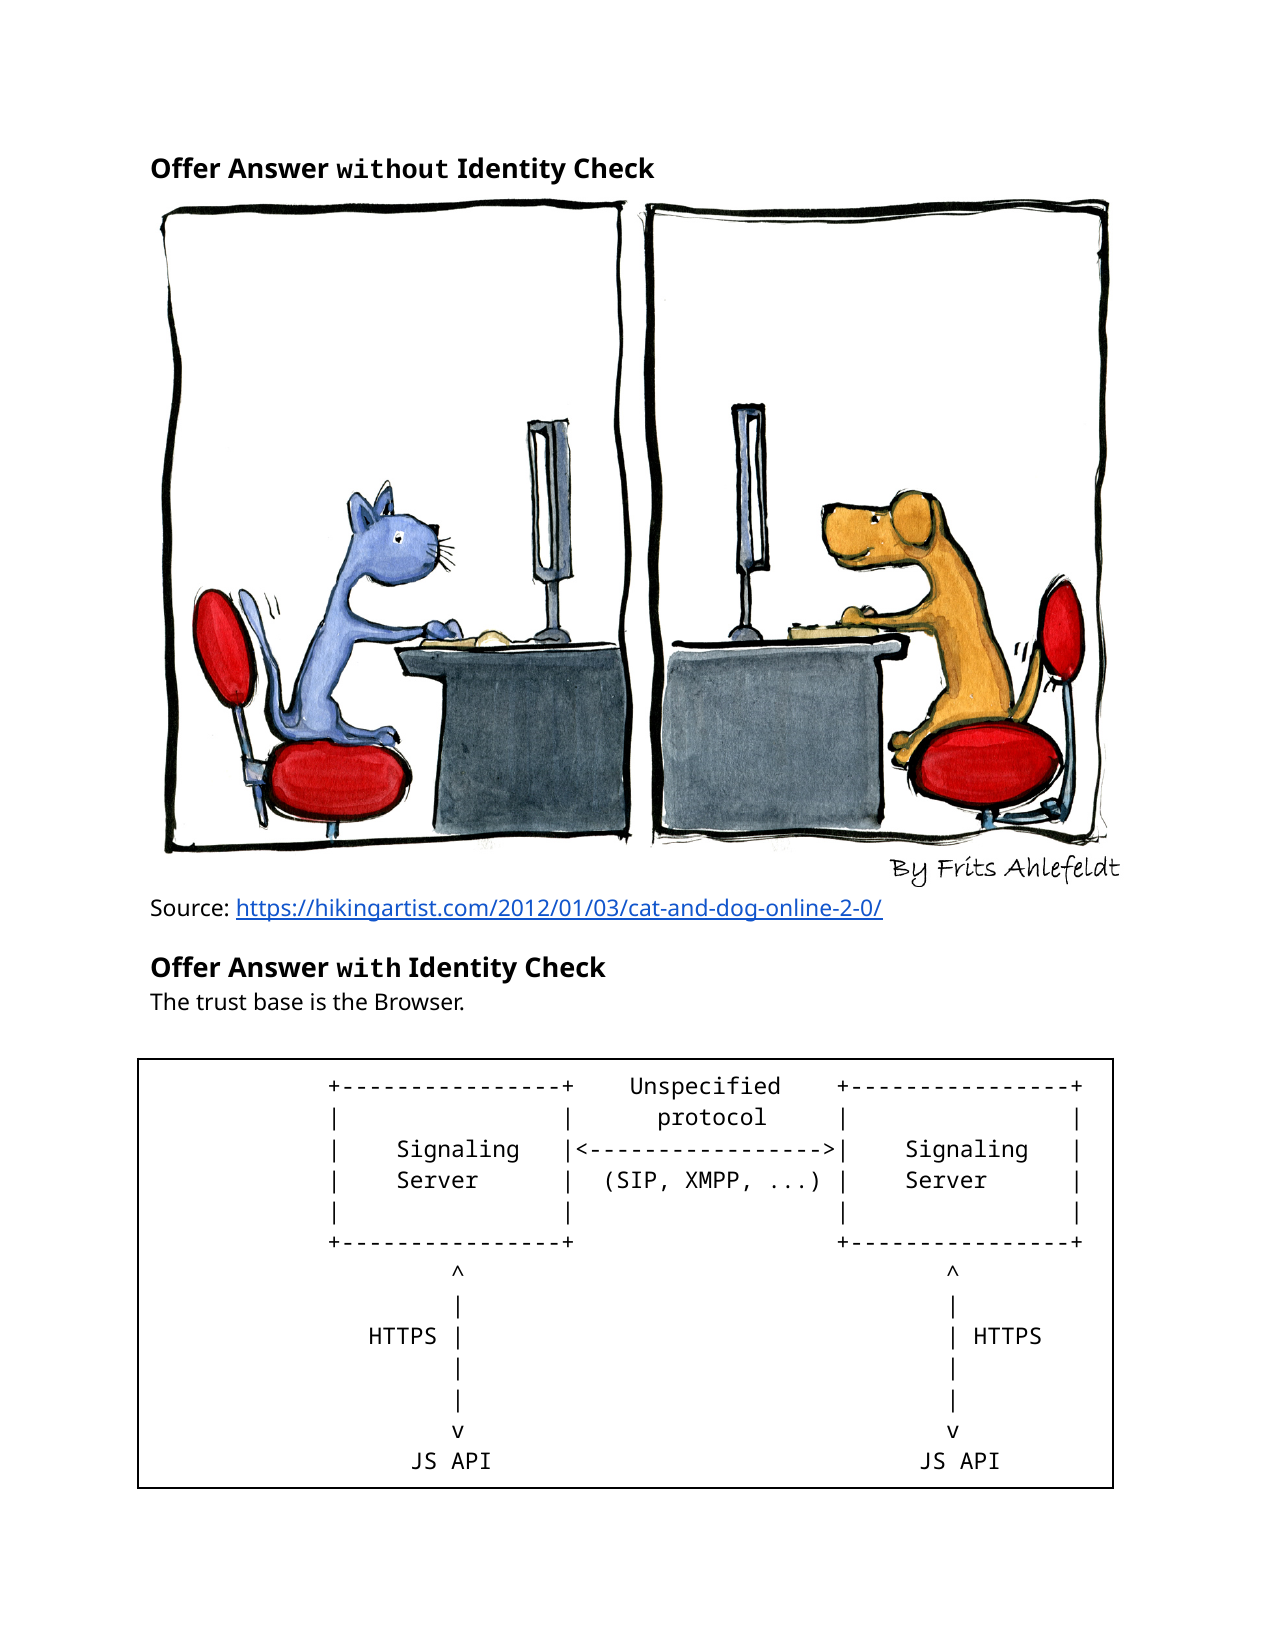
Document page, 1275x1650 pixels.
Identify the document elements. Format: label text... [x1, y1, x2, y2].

subtitle Offer Answer with Identity Check [150, 948, 1125, 986]
picture [150, 187, 1125, 887]
text The trust base is the Browser. [150, 986, 1125, 1017]
subtitle Offer Answer without Identity Check [150, 150, 1125, 187]
table_header +----------------+ Unspecified +----------------+ | | protocol | | | Signaling |<----------------->| Signaling | | Server | (SIP, XMPP, ...) | Server | | | | | +----------------+ +----------------+ ^ ^ | | HTTPS | | HTTPS | | | | v v JS API JS API [139, 1060, 1112, 1487]
text Source: https://hikingartist.com/2012/01/03/cat-and-dog-online-2-0/ [150, 892, 1125, 923]
